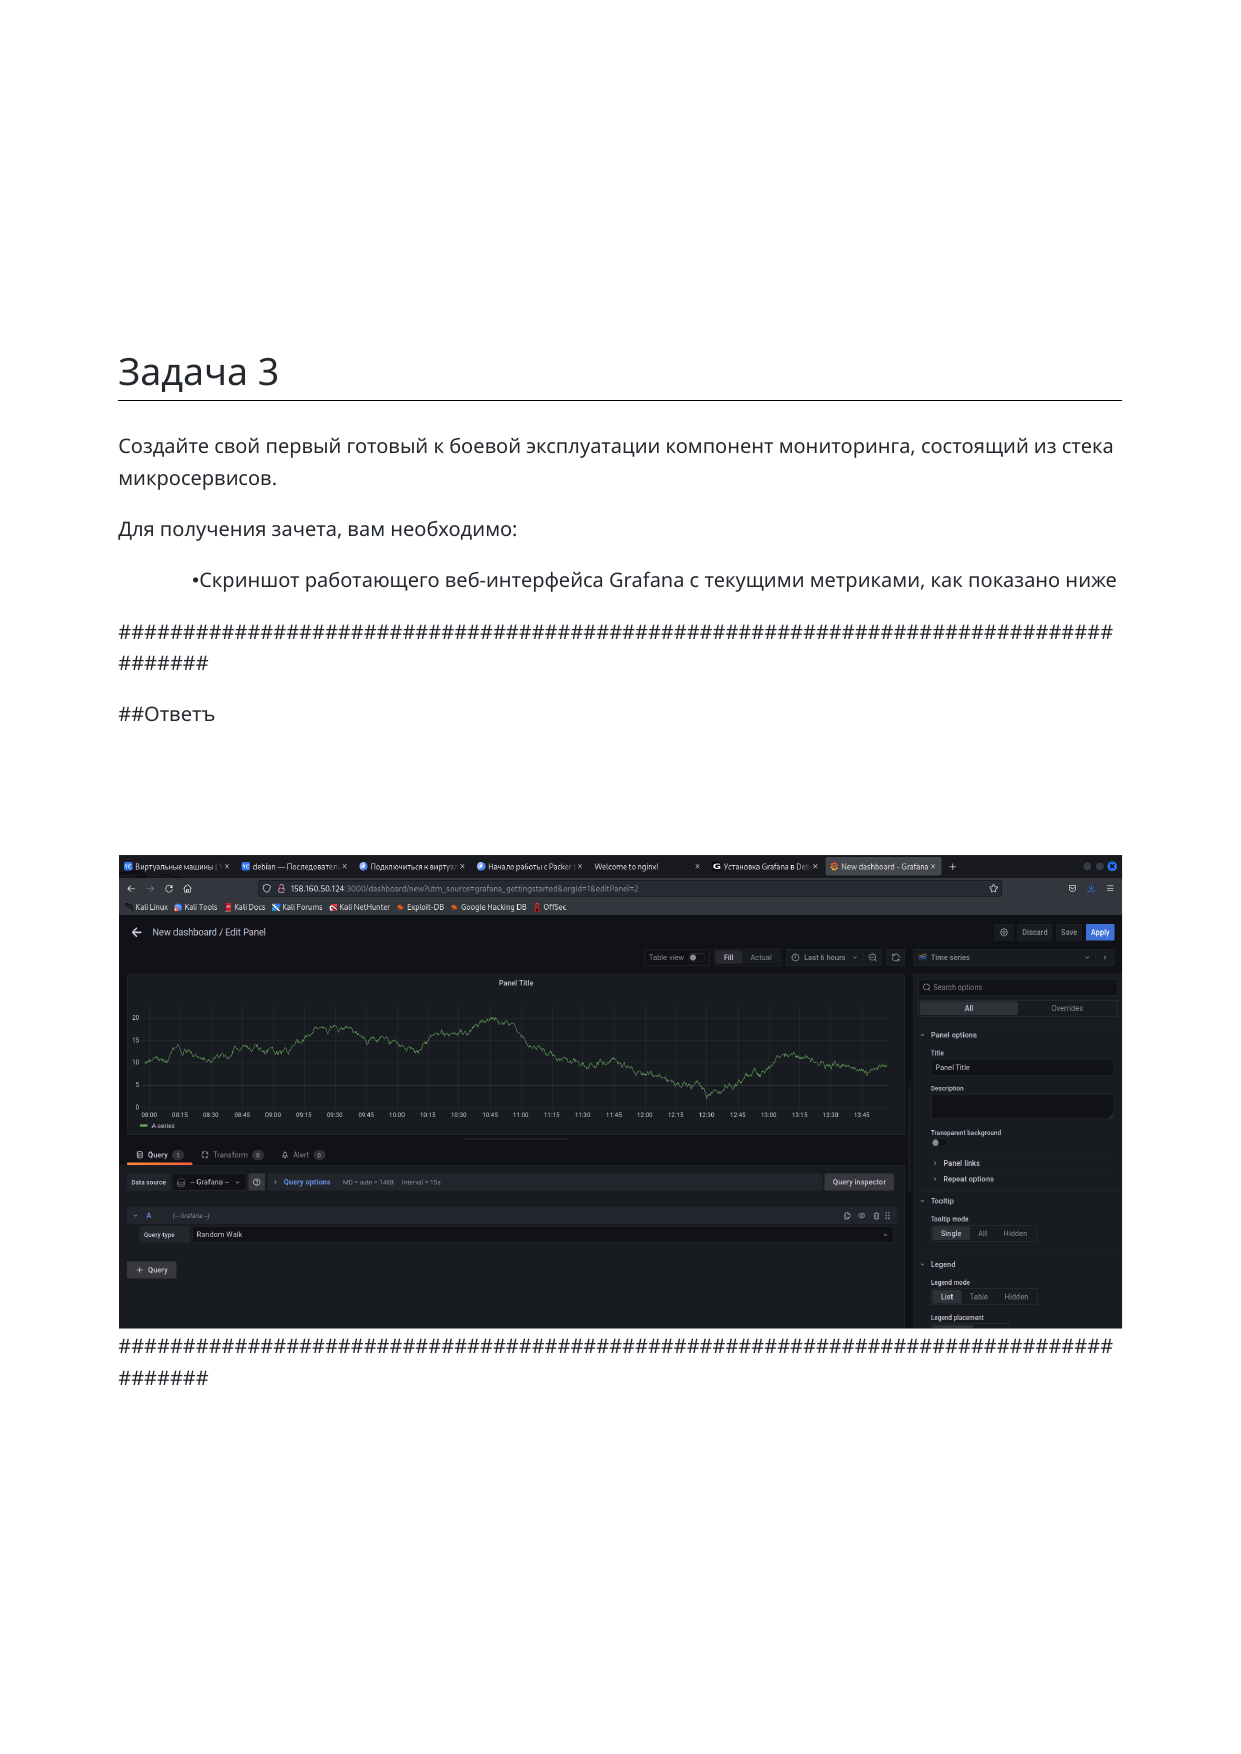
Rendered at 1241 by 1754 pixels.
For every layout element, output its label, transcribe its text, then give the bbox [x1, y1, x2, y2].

text #################################################################################### [118, 1329, 1122, 1391]
list Скриншот работающего веб-интерфейса Grafana с текущими метриками, как показано ниже [118, 566, 1122, 594]
text Создайте свой первый готовый к боевой эксплуатации компонент мониторинга, состоящий из стека микросервисов. [118, 432, 1122, 491]
text ##Ответъ [118, 701, 1122, 728]
subtitle Задача 3 [118, 346, 1122, 400]
text Для получения зачета, вам необходимо: [118, 515, 1122, 542]
text #################################################################################### [118, 618, 1122, 676]
picture [118, 854, 1123, 1329]
